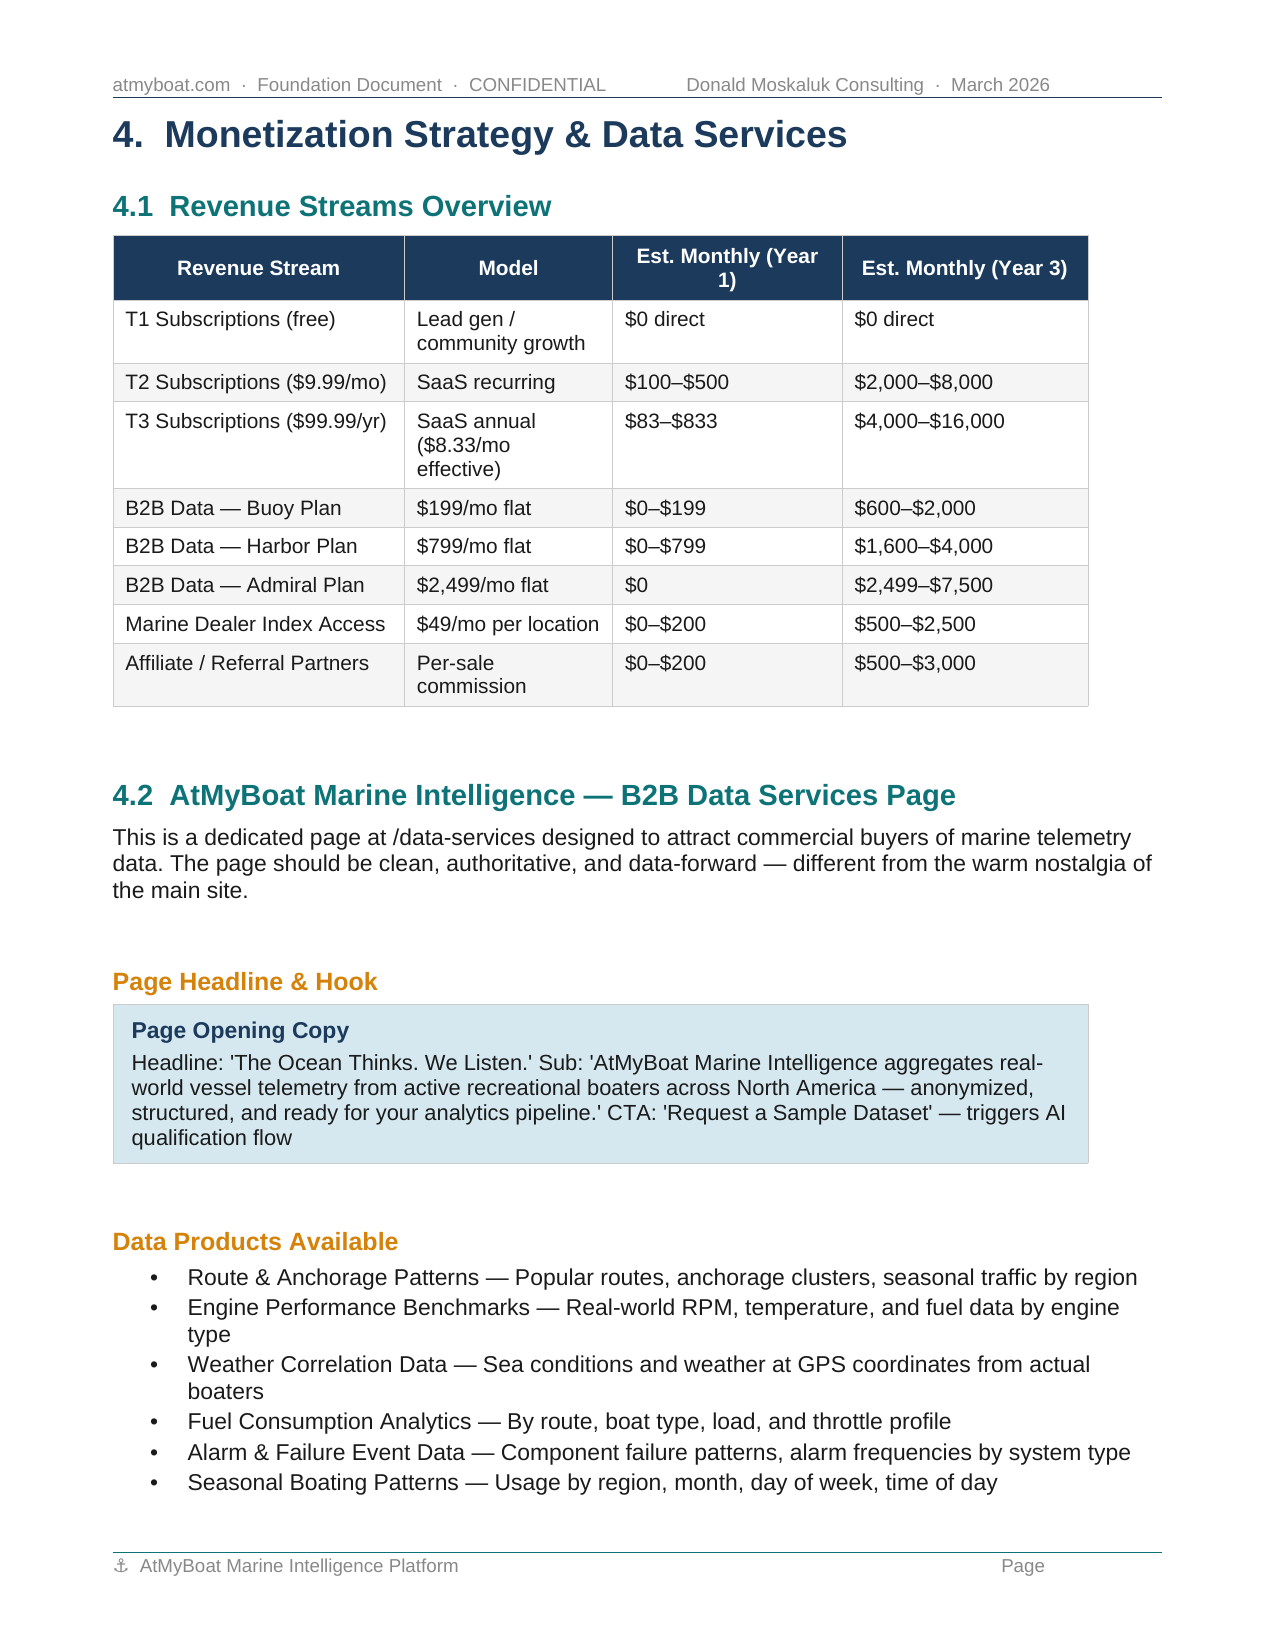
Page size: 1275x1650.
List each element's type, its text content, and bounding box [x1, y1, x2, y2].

table_cell SaaS recurring [405, 364, 612, 401]
table_cell $2,499/mo flat [405, 566, 612, 604]
text This is a dedicated page at /data-services designed to attract commercial buyers of marine telemetry data. The page should be clean, authoritative, and data-forward — different from the warm nostalgia of the main site. [112, 824, 1162, 903]
list Seasonal Boating Patterns — Usage by region, month, day of week, time of day [150, 1469, 1162, 1496]
table_cell $0 [613, 566, 842, 604]
table_cell $0–$199 [613, 489, 842, 527]
subtitle 4.2 AtMyBoat Marine Intelligence — B2B Data Services Page [112, 778, 1162, 812]
table_cell $0–$200 [613, 644, 842, 706]
table_cell $600–$2,000 [843, 489, 1088, 527]
table_header Revenue Stream [114, 236, 404, 300]
table_cell T2 Subscriptions ($9.99/mo) [114, 364, 404, 401]
table_cell SaaS annual ($8.33/mo effective) [405, 402, 612, 488]
table_cell Lead gen / community growth [405, 301, 612, 362]
table_cell $2,000–$8,000 [843, 364, 1088, 401]
table_cell B2B Data — Admiral Plan [114, 566, 404, 604]
table_cell $0–$799 [613, 528, 842, 565]
table_cell $0–$200 [613, 605, 842, 643]
table_header Est. Monthly (Year 3) [843, 236, 1088, 300]
table_cell $0 direct [613, 301, 842, 362]
table_cell B2B Data — Harbor Plan [114, 528, 404, 565]
table_cell $49/mo per location [405, 605, 612, 643]
text Page Headline & Hook [112, 967, 1162, 996]
list Alarm & Failure Event Data — Component failure patterns, alarm frequencies by system type [150, 1439, 1162, 1465]
table_cell B2B Data — Buoy Plan [114, 489, 404, 527]
list Route & Anchorage Patterns — Popular routes, anchorage clusters, seasonal traffic by region [150, 1264, 1162, 1290]
table_cell $500–$2,500 [843, 605, 1088, 643]
subtitle 4. Monetization Strategy & Data Services [112, 112, 1162, 156]
list Fuel Consumption Analytics — By route, boat type, load, and throttle profile [150, 1408, 1162, 1434]
table_header Page Opening Copy Headline: 'The Ocean Thinks. We Listen.' Sub: 'AtMyBoat Marine Intelligence aggregates real-world vessel telemetry from active recreational boaters across North America — anonymized, structured, and ready for your analytics pipeline.' CTA: 'Request a Sample Dataset' — triggers AI qualification flow [114, 1005, 1088, 1163]
table_cell Per-sale commission [405, 644, 612, 706]
table_cell $199/mo flat [405, 489, 612, 527]
table_cell $0 direct [843, 301, 1088, 362]
table_cell $100–$500 [613, 364, 842, 401]
table_cell $1,600–$4,000 [843, 528, 1088, 565]
list Weather Correlation Data — Sea conditions and weather at GPS coordinates from actual boaters [150, 1351, 1162, 1404]
list Engine Performance Benchmarks — Real-world RPM, temperature, and fuel data by engine type [150, 1294, 1162, 1347]
text Data Products Available [112, 1227, 1162, 1256]
table_cell $799/mo flat [405, 528, 612, 565]
table_cell T1 Subscriptions (free) [114, 301, 404, 362]
table_cell T3 Subscriptions ($99.99/yr) [114, 402, 404, 488]
table_header Model [405, 236, 612, 300]
table_header Est. Monthly (Year 1) [613, 236, 842, 300]
table_cell $83–$833 [613, 402, 842, 488]
table_cell $500–$3,000 [843, 644, 1088, 706]
table_cell Marine Dealer Index Access [114, 605, 404, 643]
table_cell $2,499–$7,500 [843, 566, 1088, 604]
subtitle 4.1 Revenue Streams Overview [112, 189, 1162, 222]
table_cell $4,000–$16,000 [843, 402, 1088, 488]
table_cell Affiliate / Referral Partners [114, 644, 404, 706]
